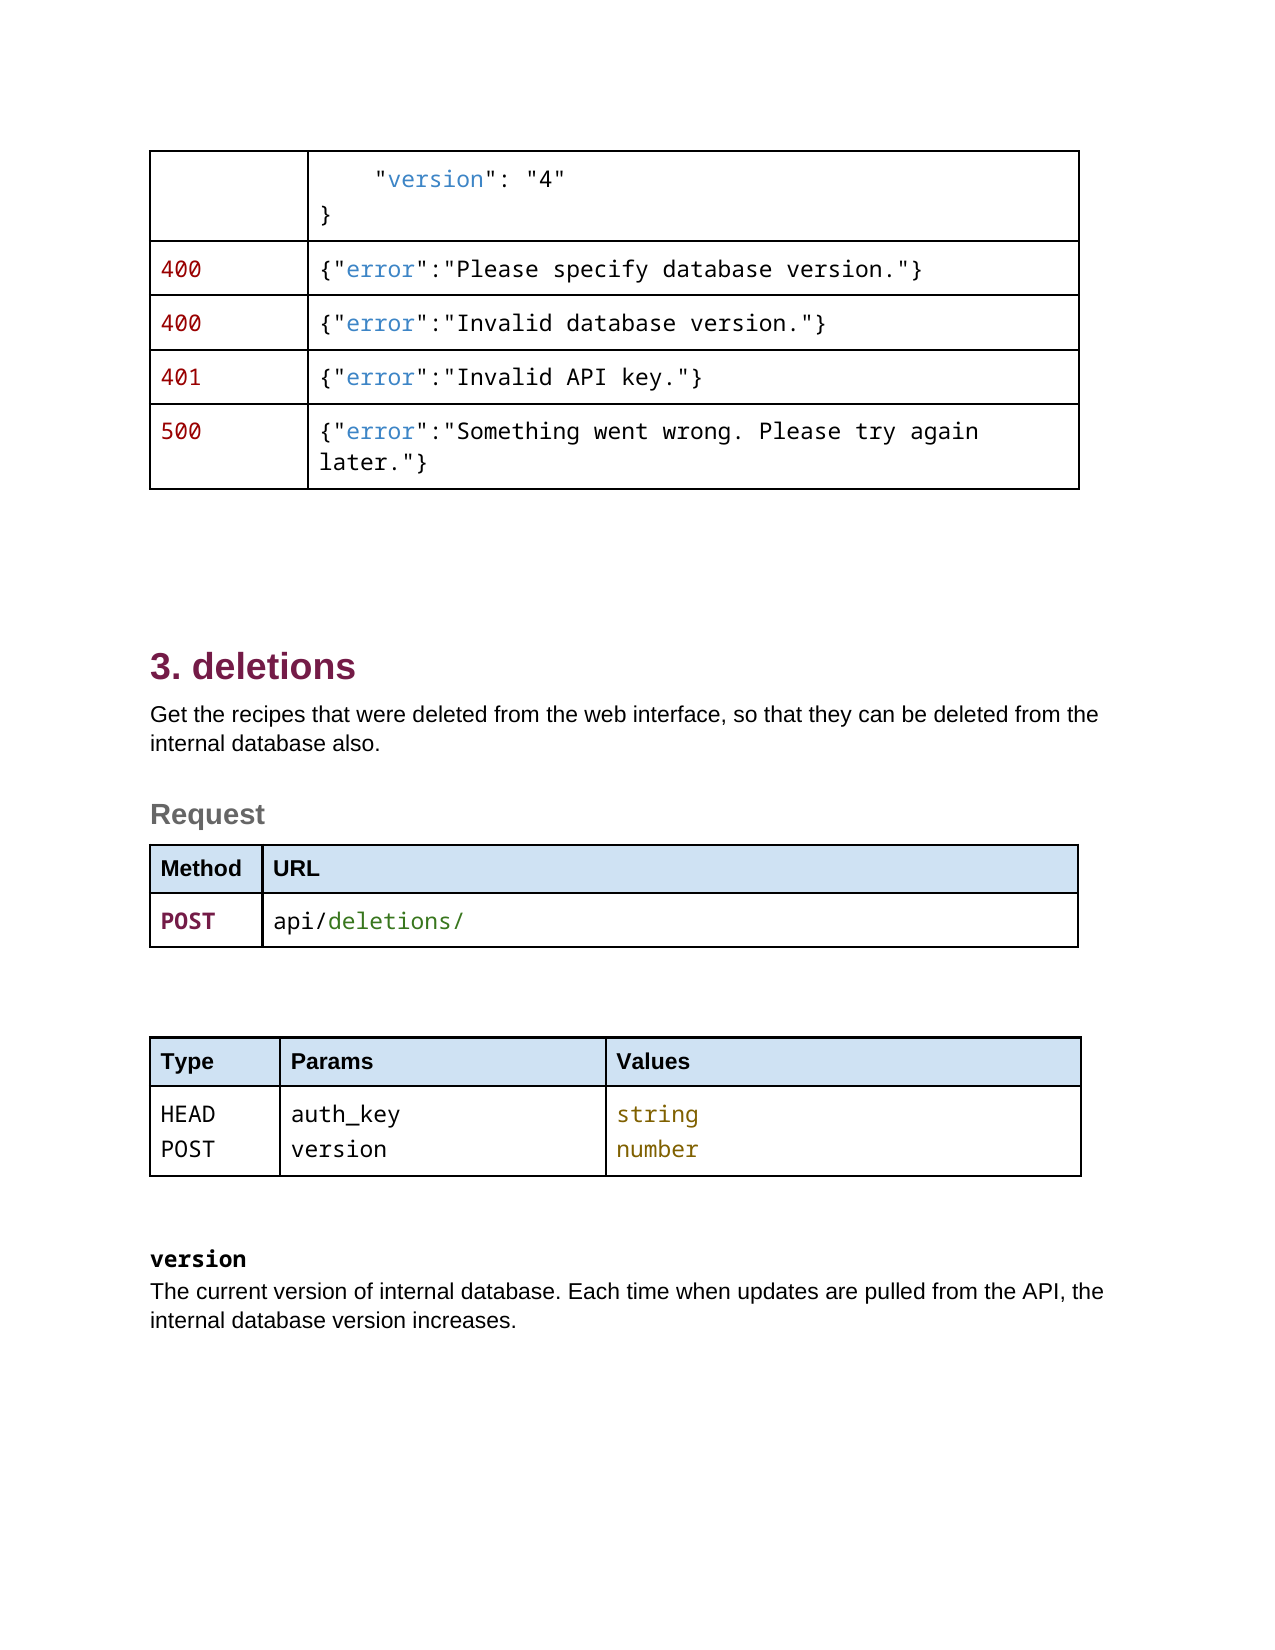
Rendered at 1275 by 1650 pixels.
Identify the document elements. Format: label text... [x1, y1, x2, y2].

table_header Values [607, 1039, 1080, 1085]
table_header Type [151, 1039, 279, 1085]
table_header Method [151, 846, 261, 892]
table_cell 401 [151, 351, 307, 403]
table_cell HEAD POST [151, 1087, 279, 1175]
table_cell string number [607, 1087, 1080, 1175]
table_cell "version": "4" } [309, 152, 1078, 240]
table_cell auth_key version [281, 1087, 605, 1175]
table_header URL [264, 846, 1077, 892]
table_cell 400 [151, 242, 307, 294]
table_cell {"error":"Please specify database version."} [309, 242, 1078, 294]
text The current version of internal database. Each time when updates are pulled from the API, the internal database version increases. [150, 1278, 1125, 1333]
text version [150, 1242, 1125, 1274]
table_header Params [281, 1039, 605, 1085]
subtitle 3. deletions [150, 645, 1125, 687]
table_cell {"error":"Invalid database version."} [309, 296, 1078, 348]
text Get the recipes that were deleted from the web interface, so that they can be deleted from the internal database also. [150, 702, 1152, 757]
table_cell api/deletions/ [264, 894, 1077, 946]
table_cell [151, 152, 307, 240]
table_cell {"error":"Invalid API key."} [309, 351, 1078, 403]
table_cell 500 [151, 405, 307, 488]
table_cell {"error":"Something went wrong. Please try again later."} [309, 405, 1078, 488]
table_cell 400 [151, 296, 307, 348]
table_cell POST [151, 894, 261, 946]
subtitle Request [150, 798, 1152, 830]
